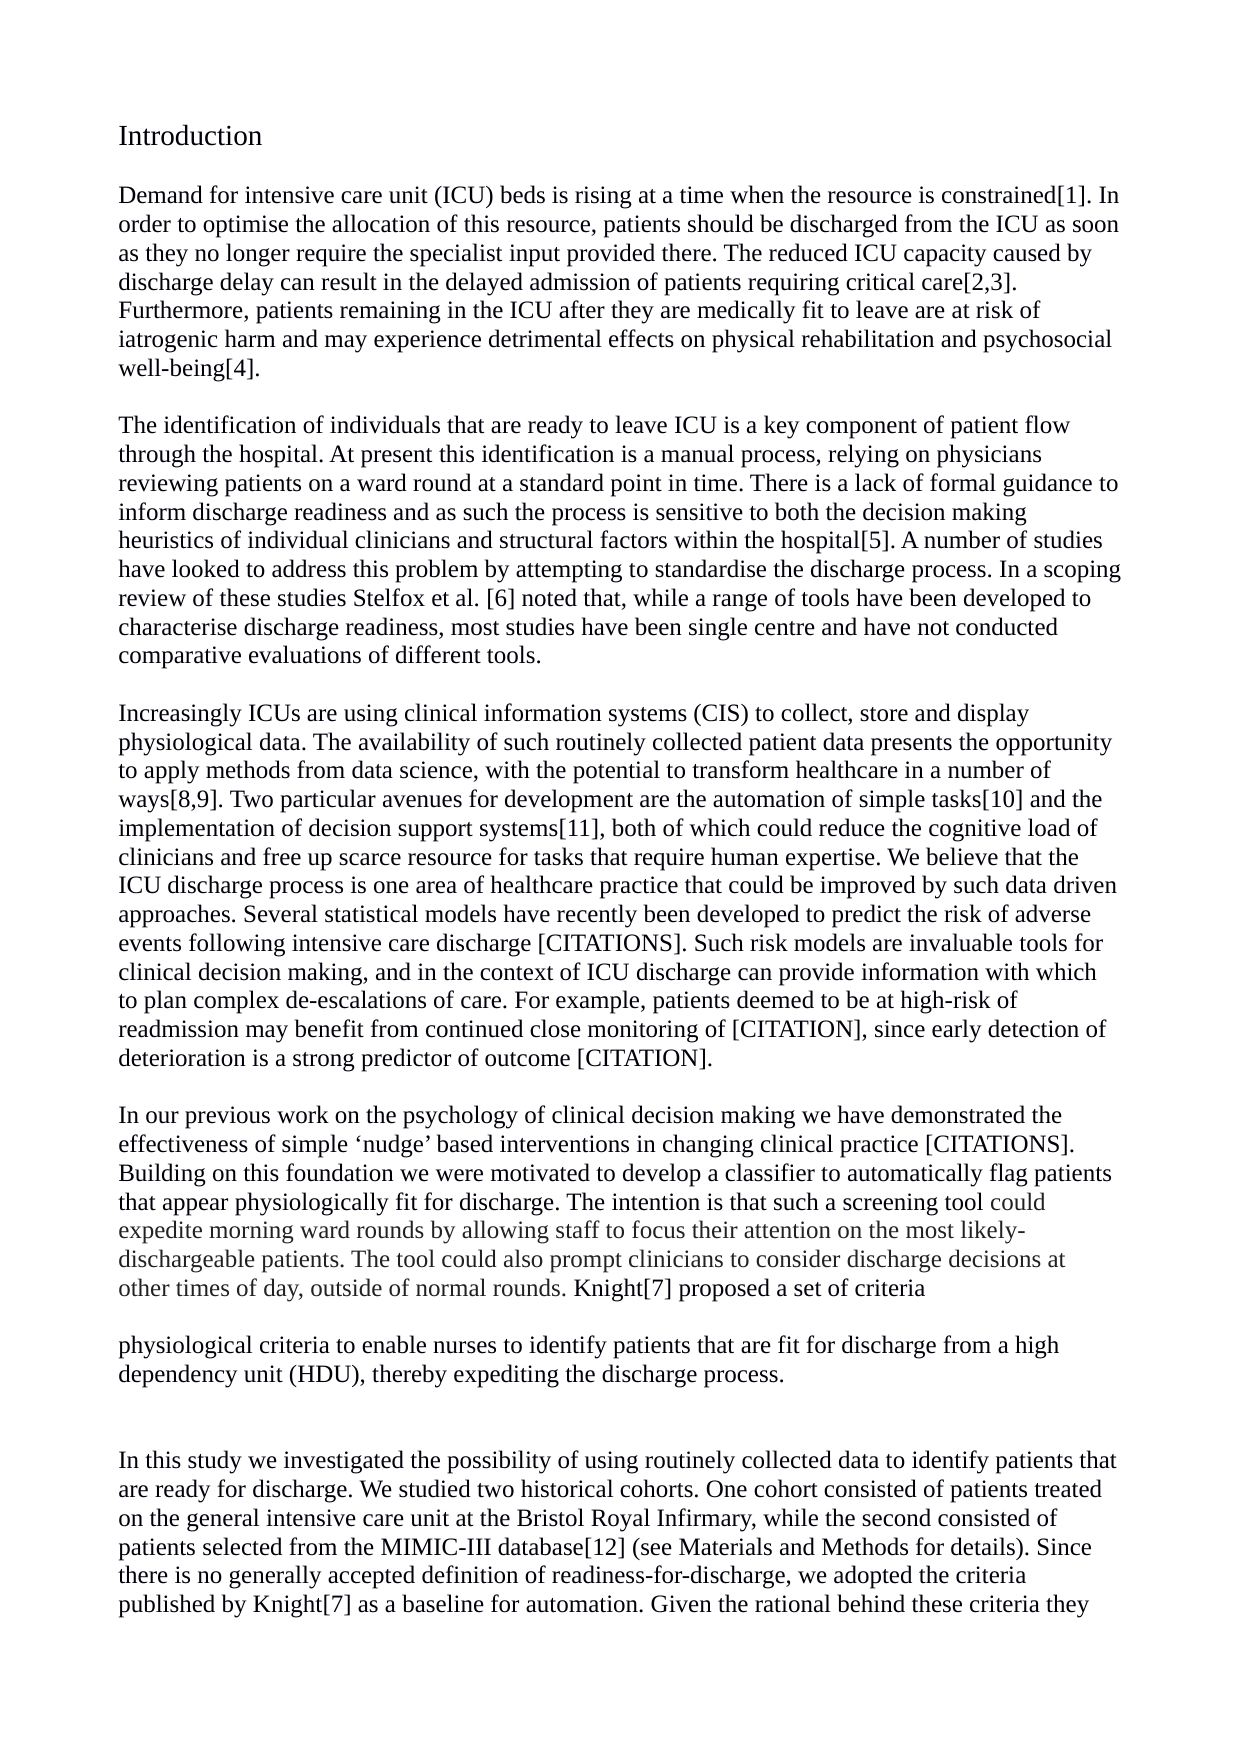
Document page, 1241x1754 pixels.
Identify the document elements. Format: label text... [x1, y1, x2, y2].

text Introduction [118, 118, 1122, 152]
text Demand for intensive care unit (ICU) beds is rising at a time when the resource is constrained[1]⁠. In order to optimise the allocation of this resource, patients should be discharged from the ICU as soon as they no longer require the specialist input provided there. The reduced ICU capacity caused by discharge delay can result in the delayed admission of patients requiring critical care[2,3]⁠⁠. Furthermore, patients remaining in the ICU after they are medically fit to leave are at risk of iatrogenic harm and may experience detrimental effects on physical rehabilitation and psychosocial well-being[4]⁠. [118, 180, 1122, 382]
text In our previous work on the psychology of clinical decision making we have demonstrated the effectiveness of simple ‘nudge’ based interventions in changing clinical practice [CITATIONS]. Building on this foundation we were motivated to develop a classifier to automatically flag patients that appear physiologically fit for discharge. The intention is that such a screening tool could expedite morning ward rounds by allowing staff to focus their attention on the most likely-dischargeable patients. The tool could also prompt clinicians to consider discharge decisions at other times of day, outside of normal rounds. Knight[7]⁠ proposed a set of criteria [118, 1100, 1122, 1302]
text In this study we investigated the possibility of using routinely collected data to identify patients that are ready for discharge. We studied two historical cohorts. One cohort consisted of patients treated on the general intensive care unit at the Bristol Royal Infirmary, while the second consisted of patients selected from the MIMIC-III database[12]⁠ (see Materials and Methods for details). Since there is no generally accepted definition of readiness-for-discharge, we adopted the criteria published by Knight[7] as a baseline for automation. Given the rational behind these criteria they [118, 1445, 1122, 1618]
text physiological criteria to enable nurses to identify patients that are fit for discharge from a high dependency unit (HDU), thereby expediting the discharge process. [118, 1330, 1122, 1388]
text The identification of individuals that are ready to leave ICU is a key component of patient flow through the hospital. At present this identification is a manual process, relying on physicians reviewing patients on a ward round at a standard point in time. There is a lack of formal guidance to inform discharge readiness and as such the process is sensitive to both the decision making heuristics of individual clinicians and structural factors within the hospital[5]⁠. A number of studies have looked to address this problem by attempting to standardise the discharge process. In a scoping review of these studies Stelfox et al. [6]⁠ noted that, while a range of tools have been developed to characterise discharge readiness, most studies have been single centre and have not conducted comparative evaluations of different tools. [118, 410, 1122, 669]
text Increasingly ICUs are using clinical information systems (CIS) to collect, store and display physiological data. The availability of such routinely collected patient data presents the opportunity to apply methods from data science, with the potential to transform healthcare in a number of ways[8,9]⁠. Two particular avenues for development are the automation of simple tasks[10]⁠ and the implementation of decision support systems[11]⁠, both of which could reduce the cognitive load of clinicians and free up scarce resource for tasks that require human expertise. We believe that the ICU discharge process is one area of healthcare practice that could be improved by such data driven approaches. Several statistical models have recently been developed to predict the risk of adverse events following intensive care discharge [CITATIONS]. Such risk models are invaluable tools for clinical decision making, and in the context of ICU discharge can provide information with which to plan complex de-escalations of care. For example, patients deemed to be at high-risk of readmission may benefit from continued close monitoring of [CITATION], since early detection of deterioration is a strong predictor of outcome [CITATION]. [118, 698, 1122, 1072]
